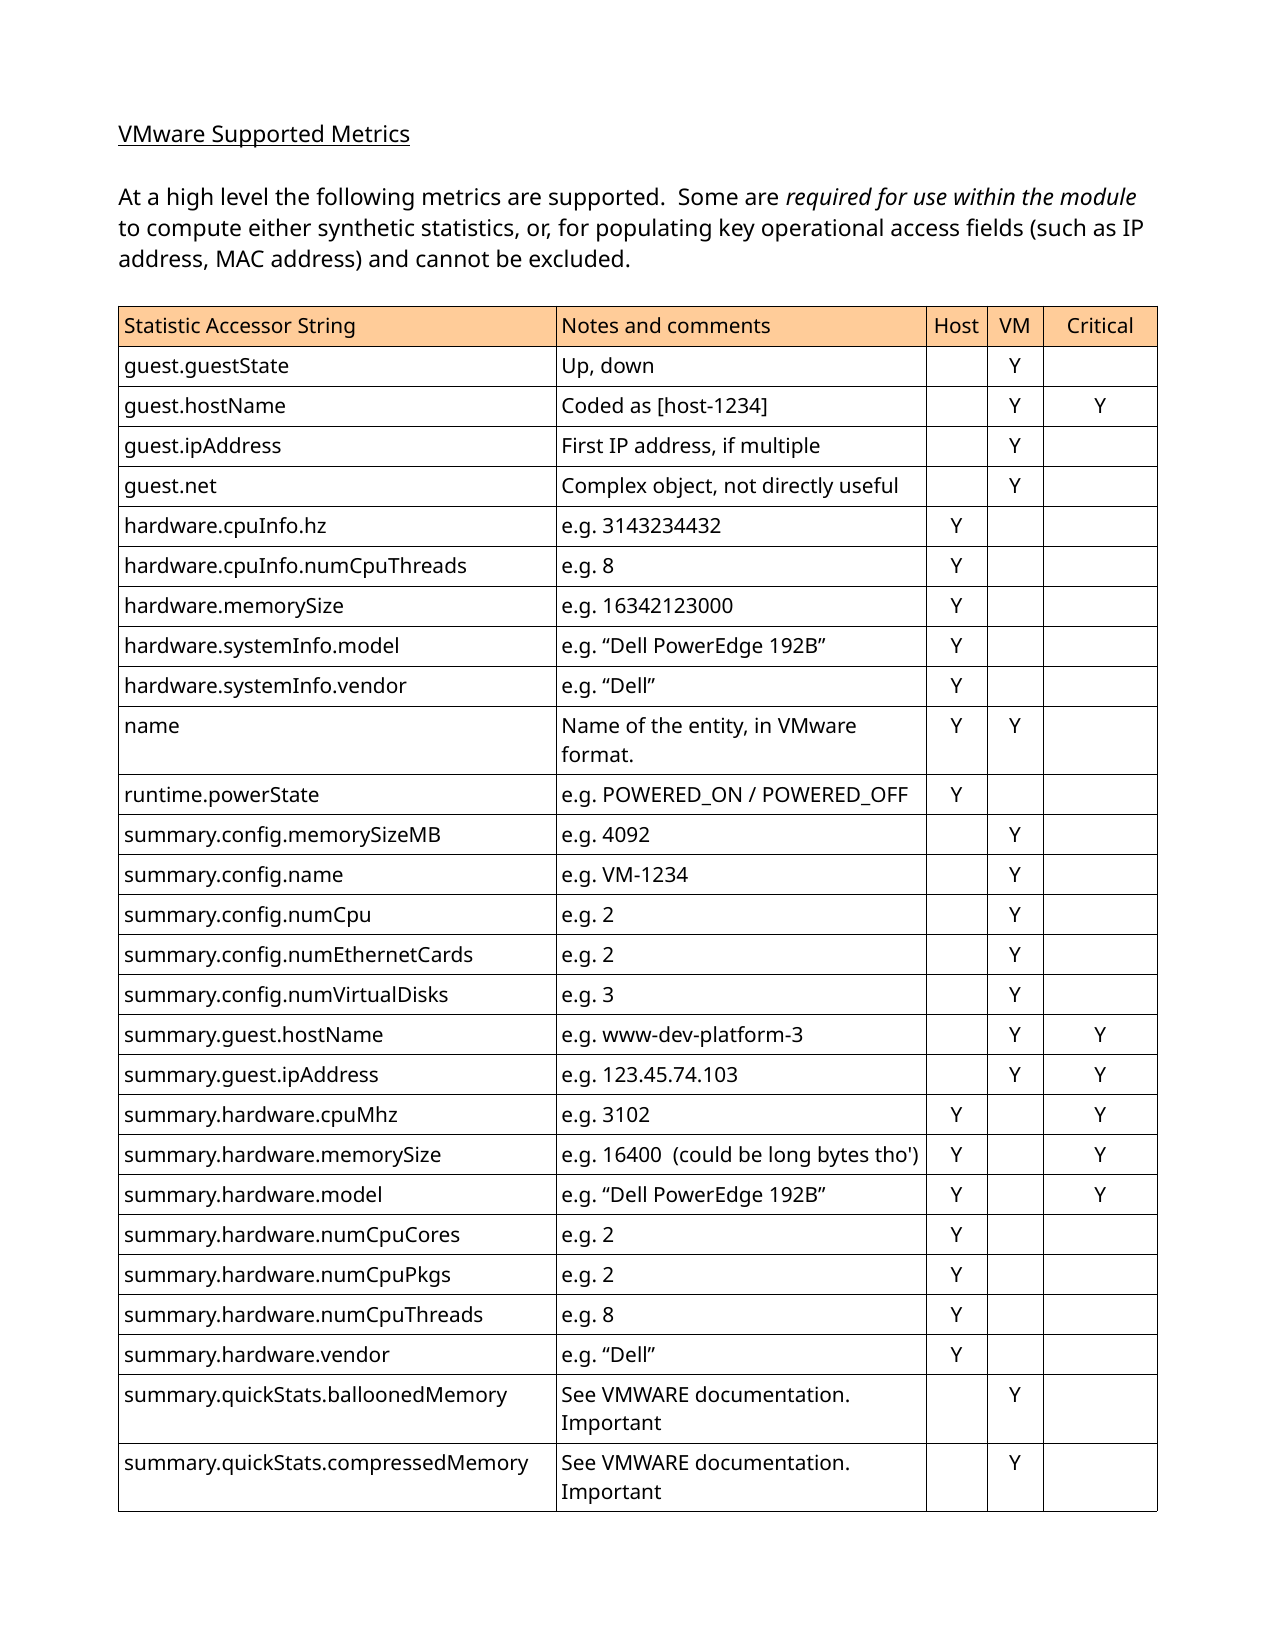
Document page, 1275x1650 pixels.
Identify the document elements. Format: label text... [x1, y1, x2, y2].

table_cell [927, 1444, 987, 1511]
table_cell hardware.systemInfo.model [119, 627, 556, 666]
table_cell [927, 347, 987, 386]
table_cell e.g. POWERED_ON / POWERED_OFF [557, 775, 926, 814]
table_cell [1044, 855, 1157, 894]
table_cell See VMWARE documentation. Important [557, 1444, 926, 1511]
table_cell Y [988, 707, 1043, 774]
table_cell First IP address, if multiple [557, 427, 926, 466]
table_cell Y [988, 1444, 1043, 1511]
table_cell summary.config.numCpu [119, 895, 556, 934]
table_cell Y [927, 1175, 987, 1214]
table_cell [1044, 1255, 1157, 1294]
table_cell Y [1044, 387, 1157, 426]
table_cell [1044, 547, 1157, 586]
table_cell [1044, 1444, 1157, 1511]
table_cell e.g. “Dell PowerEdge 192B” [557, 627, 926, 666]
table_cell Y [927, 1095, 987, 1134]
table_cell Y [927, 1335, 987, 1374]
table_cell [988, 1255, 1043, 1294]
text VMware Supported Metrics [118, 118, 1157, 149]
table_cell [1044, 427, 1157, 466]
table_cell [988, 1215, 1043, 1254]
table_cell e.g. “Dell” [557, 667, 926, 706]
table_cell [988, 1335, 1043, 1374]
table_header VM [988, 307, 1043, 346]
table_cell Y [1044, 1055, 1157, 1094]
table_cell e.g. “Dell PowerEdge 192B” [557, 1175, 926, 1214]
table_cell hardware.cpuInfo.numCpuThreads [119, 547, 556, 586]
table_cell guest.hostName [119, 387, 556, 426]
table_cell Y [927, 707, 987, 774]
table_cell guest.guestState [119, 347, 556, 386]
table_cell Y [988, 975, 1043, 1014]
table_cell [927, 1055, 987, 1094]
table_cell Y [927, 547, 987, 586]
table_cell summary.hardware.cpuMhz [119, 1095, 556, 1134]
table_cell [927, 387, 987, 426]
table_cell See VMWARE documentation. Important [557, 1375, 926, 1442]
table_cell summary.config.numVirtualDisks [119, 975, 556, 1014]
table_cell e.g. 3102 [557, 1095, 926, 1134]
table_cell [927, 1015, 987, 1054]
table_cell [988, 667, 1043, 706]
table_cell e.g. 16342123000 [557, 587, 926, 626]
table_cell Y [927, 667, 987, 706]
table_cell [927, 467, 987, 506]
table_cell [988, 627, 1043, 666]
table_cell [988, 775, 1043, 814]
table_cell Coded as [host-1234] [557, 387, 926, 426]
table_cell summary.hardware.vendor [119, 1335, 556, 1374]
table_cell summary.guest.hostName [119, 1015, 556, 1054]
table_cell [1044, 1295, 1157, 1334]
table_cell Y [988, 387, 1043, 426]
table_cell Y [927, 1295, 987, 1334]
table_cell [927, 855, 987, 894]
table_cell Y [1044, 1175, 1157, 1214]
table_cell summary.hardware.numCpuThreads [119, 1295, 556, 1334]
table_cell runtime.powerState [119, 775, 556, 814]
table_cell e.g. 3 [557, 975, 926, 1014]
table_cell [1044, 1215, 1157, 1254]
table_cell [1044, 627, 1157, 666]
table_cell summary.hardware.numCpuPkgs [119, 1255, 556, 1294]
table_cell Name of the entity, in VMware format. [557, 707, 926, 774]
table_cell Y [927, 627, 987, 666]
table_cell Y [988, 1375, 1043, 1442]
table_cell [988, 587, 1043, 626]
table_cell e.g. 8 [557, 1295, 926, 1334]
table_cell Y [988, 1055, 1043, 1094]
table_cell summary.quickStats.balloonedMemory [119, 1375, 556, 1442]
table_cell [988, 1135, 1043, 1174]
table_header Host [927, 307, 987, 346]
table_cell [988, 1295, 1043, 1334]
table_cell hardware.systemInfo.vendor [119, 667, 556, 706]
table_cell [1044, 935, 1157, 974]
table_cell [1044, 347, 1157, 386]
table_cell summary.hardware.memorySize [119, 1135, 556, 1174]
table_cell [988, 1095, 1043, 1134]
table_cell [927, 895, 987, 934]
table_cell Y [927, 1255, 987, 1294]
table_cell Y [927, 1135, 987, 1174]
table_cell summary.config.numEthernetCards [119, 935, 556, 974]
table_header Notes and comments [557, 307, 926, 346]
table_cell e.g. 8 [557, 547, 926, 586]
table_cell [988, 507, 1043, 546]
table_cell Complex object, not directly useful [557, 467, 926, 506]
table_cell e.g. 16400 (could be long bytes tho') [557, 1135, 926, 1174]
table_cell Y [1044, 1135, 1157, 1174]
table_cell Y [988, 347, 1043, 386]
table_cell summary.config.name [119, 855, 556, 894]
table_cell name [119, 707, 556, 774]
table_cell Y [988, 427, 1043, 466]
table_cell Y [988, 895, 1043, 934]
table_cell e.g. 2 [557, 895, 926, 934]
table_cell [988, 547, 1043, 586]
table_cell [1044, 815, 1157, 854]
table_cell hardware.memorySize [119, 587, 556, 626]
table_cell Y [1044, 1015, 1157, 1054]
table_cell summary.hardware.model [119, 1175, 556, 1214]
table_cell e.g. 2 [557, 1215, 926, 1254]
table_cell [1044, 667, 1157, 706]
table_cell summary.config.memorySizeMB [119, 815, 556, 854]
table_cell [927, 427, 987, 466]
table_cell hardware.cpuInfo.hz [119, 507, 556, 546]
table_cell summary.guest.ipAddress [119, 1055, 556, 1094]
table_cell e.g. 2 [557, 935, 926, 974]
table_cell Y [988, 467, 1043, 506]
table_cell [927, 935, 987, 974]
table_cell [927, 815, 987, 854]
table_cell e.g. www-dev-platform-3 [557, 1015, 926, 1054]
table_cell e.g. 3143234432 [557, 507, 926, 546]
table_header Statistic Accessor String [119, 307, 556, 346]
table_cell [1044, 467, 1157, 506]
table_cell Y [988, 1015, 1043, 1054]
table_cell Y [927, 775, 987, 814]
text At a high level the following metrics are supported. Some are required for use within the module to compute either synthetic statistics, or, for populating key operational access fields (such as IP address, MAC address) and cannot be excluded. [118, 181, 1157, 274]
table_cell [927, 975, 987, 1014]
table_cell Y [988, 935, 1043, 974]
table_cell summary.hardware.numCpuCores [119, 1215, 556, 1254]
table_cell [1044, 1375, 1157, 1442]
table_cell [1044, 975, 1157, 1014]
table_cell [1044, 775, 1157, 814]
table_cell e.g. 2 [557, 1255, 926, 1294]
table_cell [1044, 1335, 1157, 1374]
table_cell [1044, 895, 1157, 934]
table_cell Up, down [557, 347, 926, 386]
table_cell Y [927, 1215, 987, 1254]
table_cell [927, 1375, 987, 1442]
table_cell e.g. 123.45.74.103 [557, 1055, 926, 1094]
table_header Critical [1044, 307, 1157, 346]
table_cell [1044, 707, 1157, 774]
table_cell [988, 1175, 1043, 1214]
table_cell Y [927, 587, 987, 626]
table_cell guest.ipAddress [119, 427, 556, 466]
table_cell guest.net [119, 467, 556, 506]
table_cell e.g. “Dell” [557, 1335, 926, 1374]
table_cell [1044, 587, 1157, 626]
table_cell e.g. VM-1234 [557, 855, 926, 894]
table_cell e.g. 4092 [557, 815, 926, 854]
table_cell Y [988, 855, 1043, 894]
table_cell summary.quickStats.compressedMemory [119, 1444, 556, 1511]
table_cell Y [927, 507, 987, 546]
table_cell [1044, 507, 1157, 546]
table_cell Y [988, 815, 1043, 854]
table_cell Y [1044, 1095, 1157, 1134]
